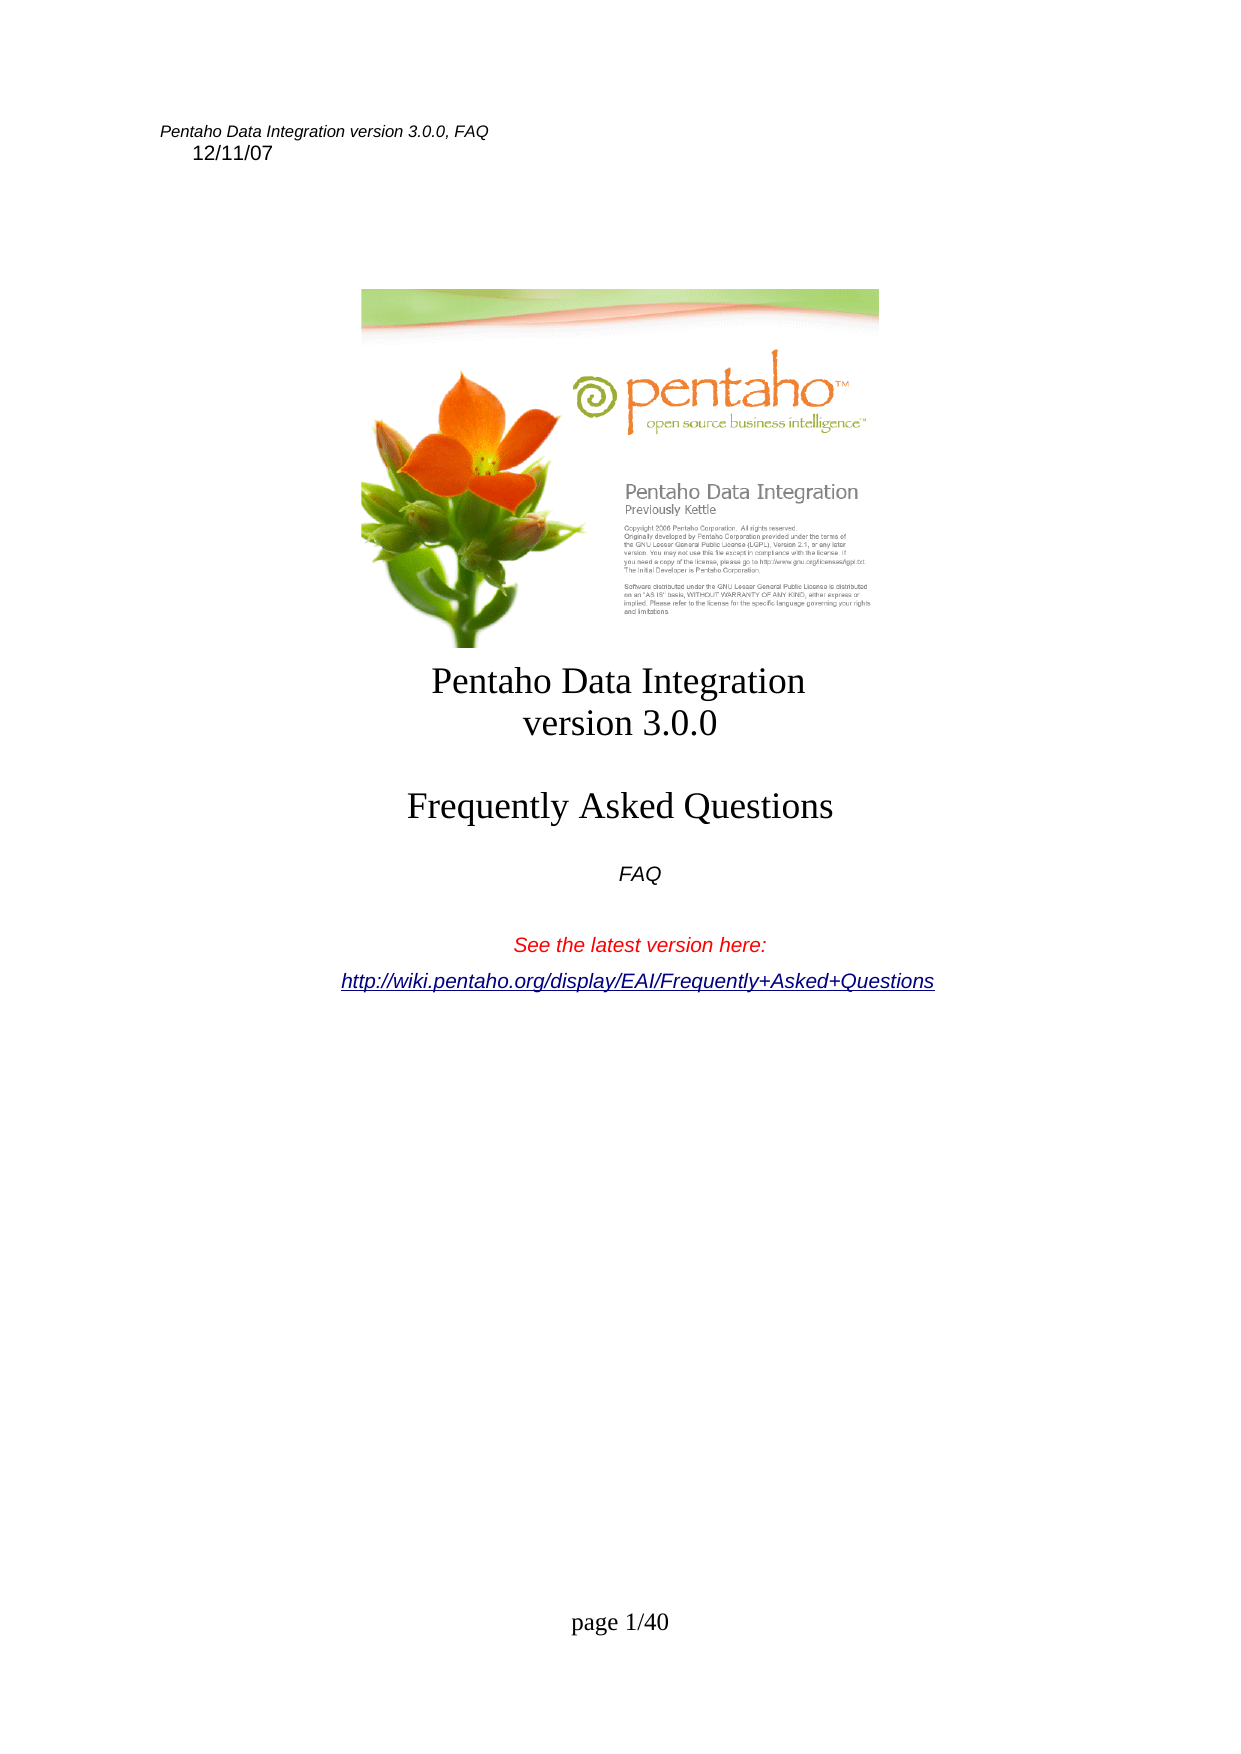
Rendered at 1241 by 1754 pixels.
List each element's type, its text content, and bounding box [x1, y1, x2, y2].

text FAQ [118, 862, 1122, 885]
text version 3.0.0 [118, 702, 1122, 743]
text http://wiki.pentaho.org/display/EAI/Frequently+Asked+Questions [118, 969, 1122, 993]
picture [361, 289, 879, 648]
text Pentaho Data Integration [118, 660, 1122, 702]
text Frequently Asked Questions [118, 785, 1122, 826]
text See the latest version here: [118, 934, 1122, 957]
